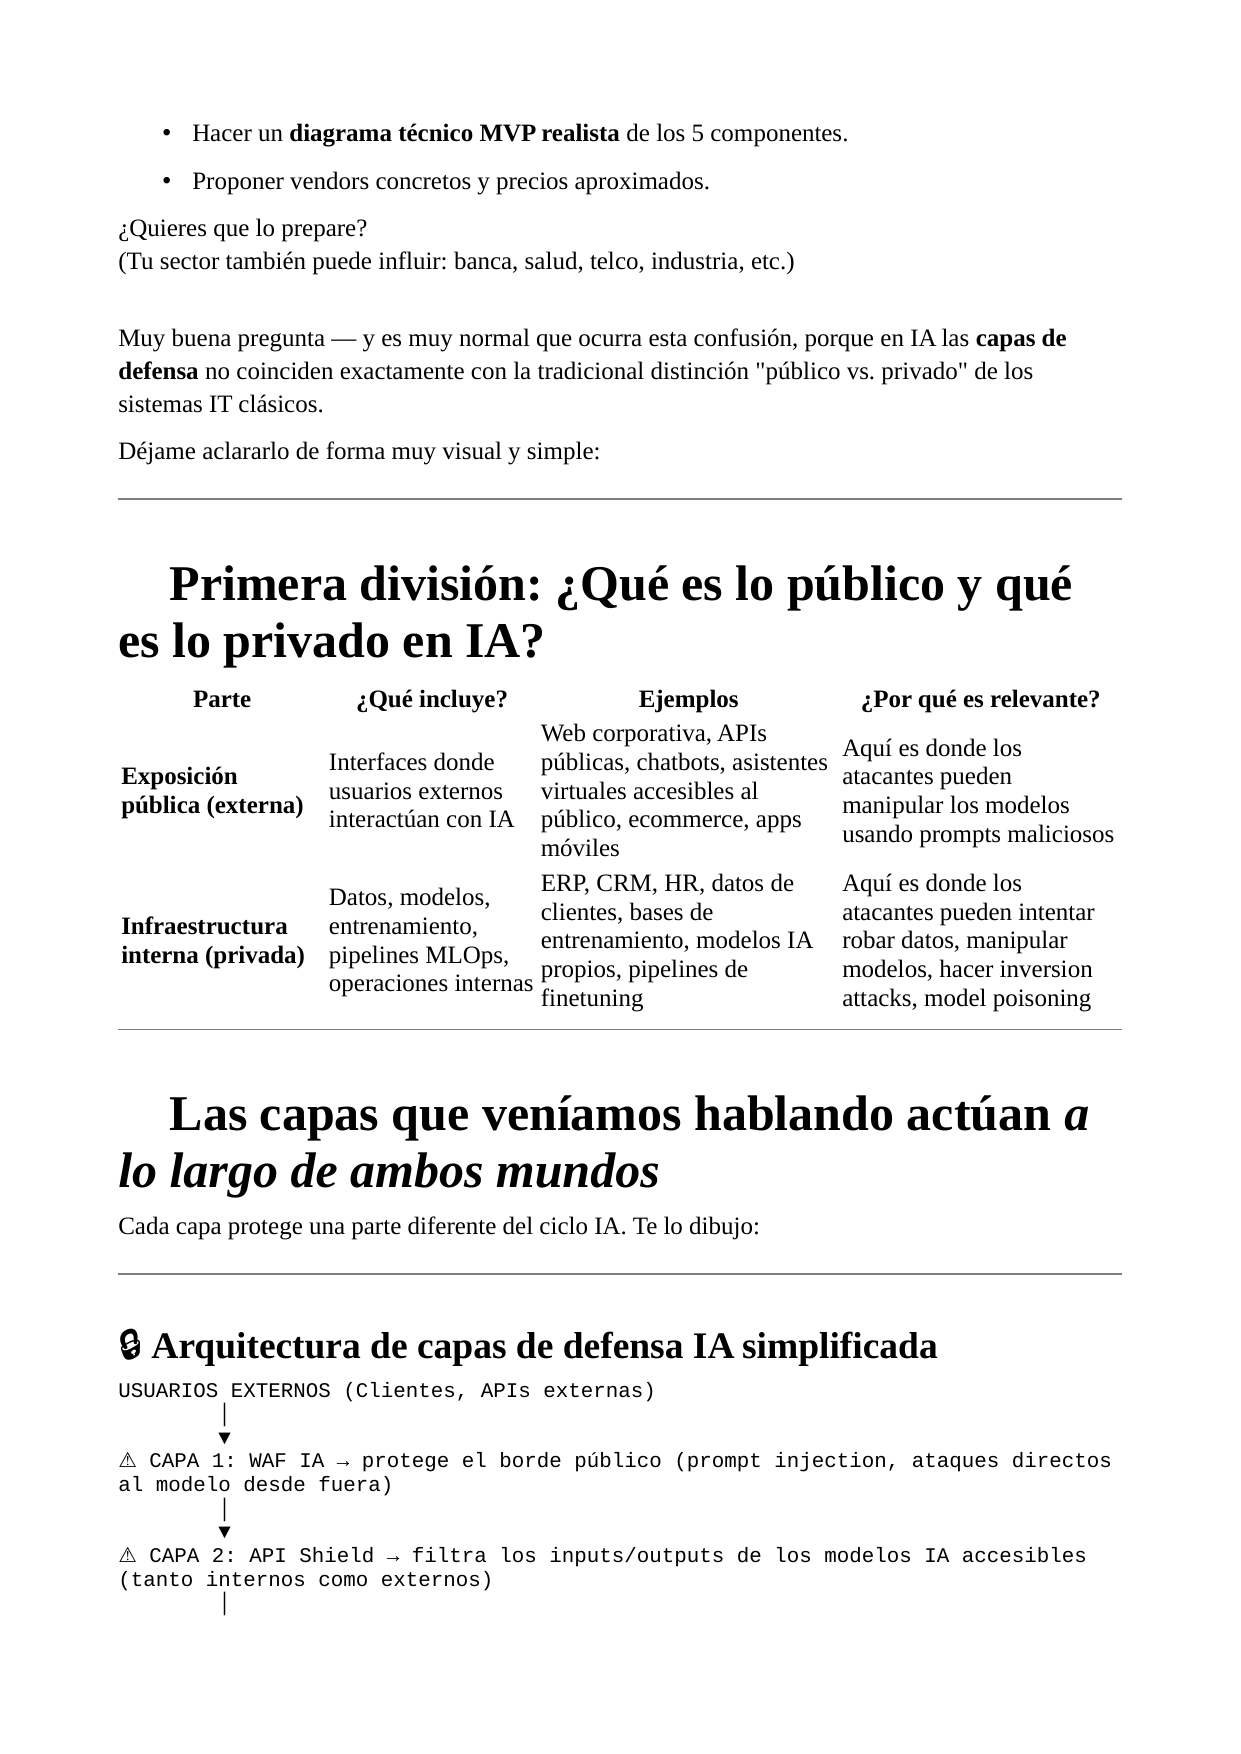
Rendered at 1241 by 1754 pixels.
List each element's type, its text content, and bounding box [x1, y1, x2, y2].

text Cada capa protege una parte diferente del ciclo IA. Te lo dibujo: [118, 1211, 1122, 1240]
subtitle 🎯 Las capas que veníamos hablando actúan a lo largo de ambos mundos [118, 1084, 1122, 1199]
table_cell Datos, modelos, entrenamiento, pipelines MLOps, operaciones internas [326, 865, 538, 1014]
table_header ¿Qué incluye? [326, 681, 538, 715]
text │ [225, 1498, 1122, 1521]
table_cell Aquí es donde los atacantes pueden manipular los modelos usando prompts maliciosos [839, 715, 1122, 865]
subtitle 🌐 Primera división: ¿Qué es lo público y qué es lo privado en IA? [118, 553, 1122, 668]
text ⚠️ CAPA 1: WAF IA → protege el borde público (prompt injection, ataques directos al modelo desde fuera) [118, 1451, 1122, 1498]
text ¿Quieres que lo prepare? 🚀 (Tu sector también puede influir: banca, salud, telco, industria, etc.) [118, 213, 1122, 275]
table_cell ERP, CRM, HR, datos de clientes, bases de entrenamiento, modelos IA propios, pipelines de finetuning [538, 865, 839, 1014]
table_cell Aquí es donde los atacantes pueden intentar robar datos, manipular modelos, hacer inversion attacks, model poisoning [839, 865, 1122, 1014]
table_cell Interfaces donde usuarios externos interactúan con IA [326, 715, 538, 865]
text │ [118, 1592, 1122, 1616]
text ⚠️ CAPA 2: API Shield → filtra los inputs/outputs de los modelos IA accesibles (tanto internos como externos) [118, 1545, 1122, 1592]
subtitle 🔒 Arquitectura de capas de defensa IA simplificada [118, 1324, 1122, 1367]
table_cell Web corporativa, APIs públicas, chatbots, asistentes virtuales accesibles al público, ecommerce, apps móviles [538, 715, 839, 865]
text ▼ [118, 1427, 1122, 1451]
list Hacer un diagrama técnico MVP realista de los 5 componentes. [162, 118, 1122, 147]
text │ [118, 1498, 224, 1521]
text USUARIOS EXTERNOS (Clientes, APIs externas) [118, 1379, 1122, 1403]
list Proponer vendors concretos y precios aproximados. [162, 166, 1122, 194]
table_cell Exposición pública (externa) [118, 715, 326, 865]
text │ [118, 1403, 1122, 1427]
table_header Ejemplos [538, 681, 839, 715]
table_header ¿Por qué es relevante? [839, 681, 1122, 715]
text Muy buena pregunta — y es muy normal que ocurra esta confusión, porque en IA las capas de defensa no coinciden exactamente con la tradicional distinción "público vs. privado" de los sistemas IT clásicos. [118, 323, 1122, 417]
table_cell Infraestructura interna (privada) [118, 865, 326, 1014]
text ▼ [118, 1521, 1122, 1545]
table_header Parte [118, 681, 326, 715]
text Déjame aclararlo de forma muy visual y simple: [118, 436, 1122, 465]
